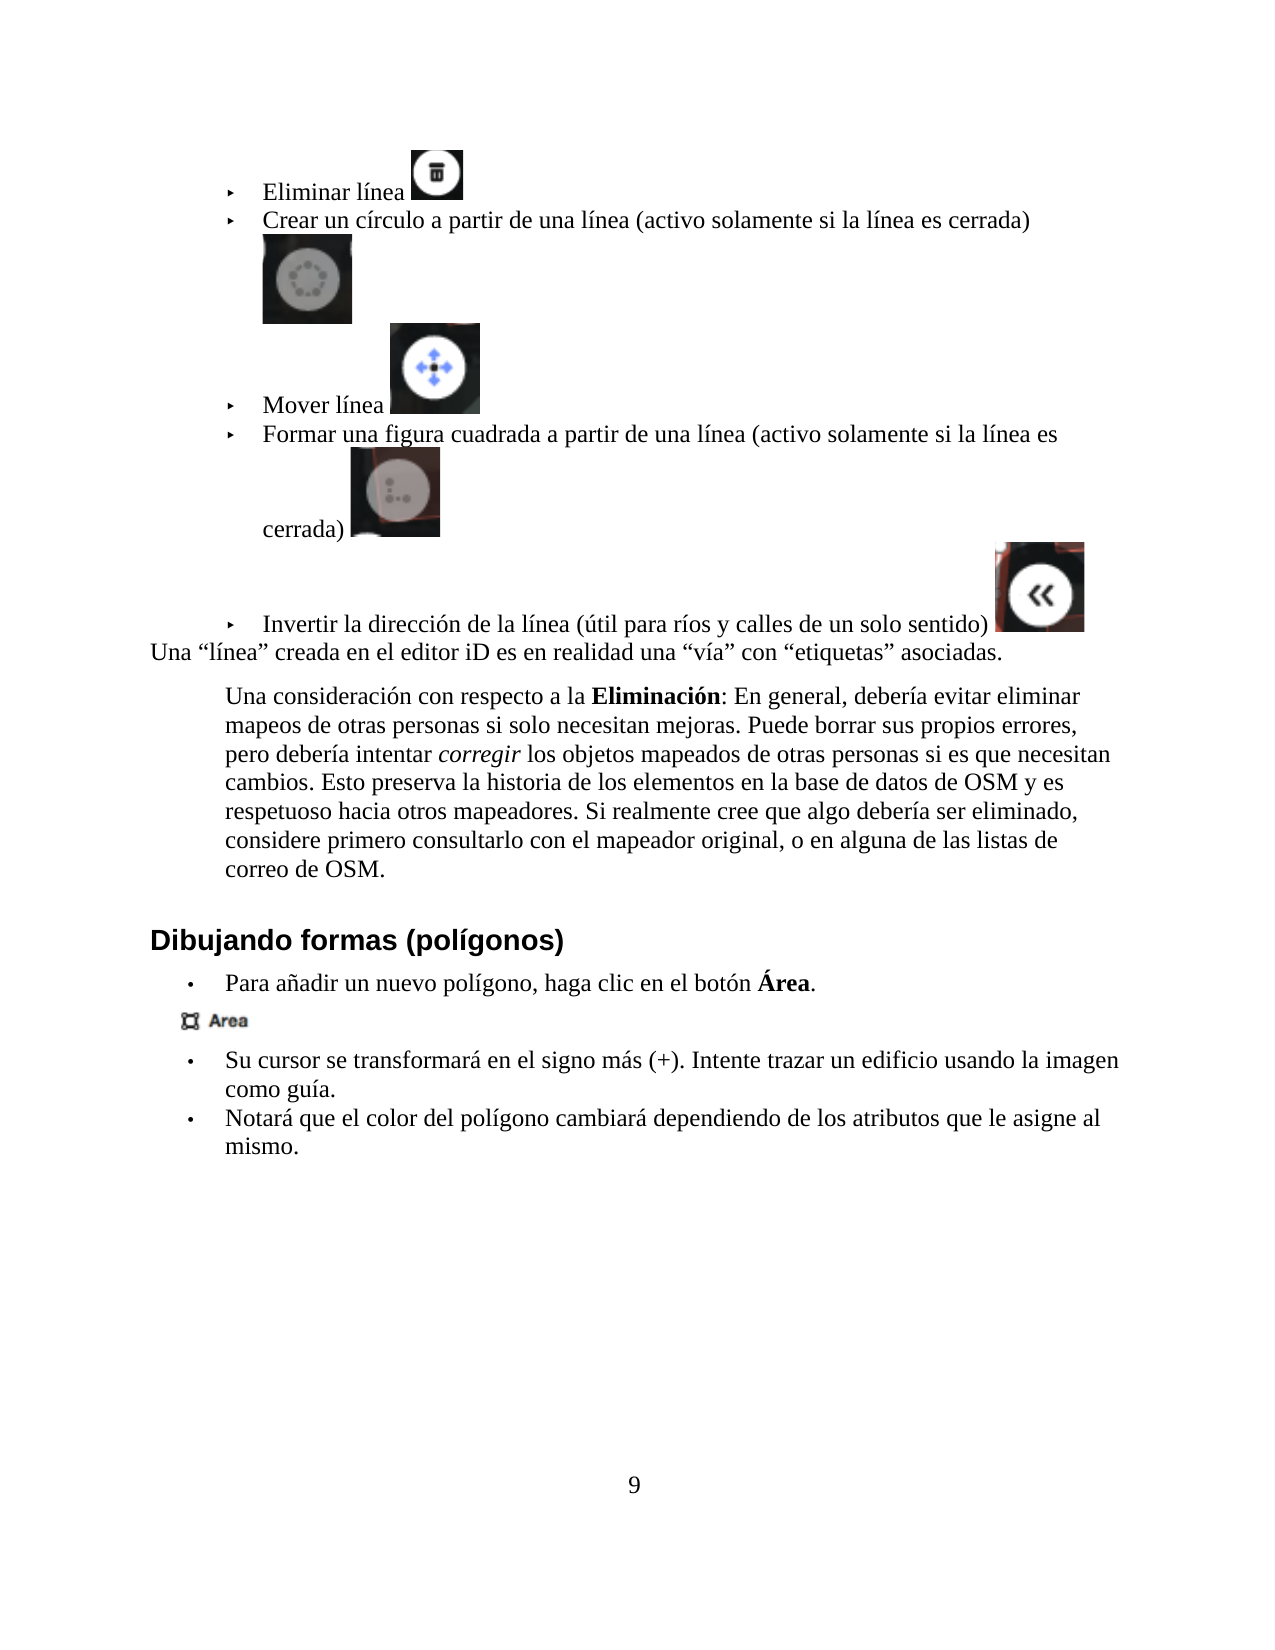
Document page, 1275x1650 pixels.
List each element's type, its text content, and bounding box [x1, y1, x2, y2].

text Una “línea” creada en el editor iD es en realidad una “vía” con “etiquetas” asociadas. [150, 637, 1125, 666]
text Una consideración con respecto a la Eliminación: En general, debería evitar eliminar mapeos de otras personas si solo necesitan mejoras. Puede borrar sus propios errores, pero debería intentar corregir los objetos mapeados de otras personas si es que necesitan cambios. Esto preserva la historia de los elementos en la base de datos de OSM y es respetuoso hacia otros mapeadores. Si realmente cree que algo debería ser eliminado, considere primero consultarlo con el mapeador original, o en alguna de las listas de correo de OSM. [225, 681, 1125, 882]
picture [390, 323, 480, 414]
list Para añadir un nuevo polígono, haga clic en el botón Área. [187, 968, 1125, 997]
picture [411, 150, 464, 200]
list Notará que el color del polígono cambiará dependiendo de los atributos que le asigne al mismo. [187, 1103, 1125, 1160]
list Invertir la dirección de la línea (útil para ríos y calles de un solo sentido) [225, 542, 1125, 637]
picture [150, 997, 275, 1046]
picture [350, 447, 441, 537]
list Su cursor se transformará en el signo más (+). Intente trazar un edificio usando la imagen como guía. [187, 1045, 1125, 1103]
list Eliminar línea [225, 150, 1125, 205]
picture [262, 234, 353, 324]
picture [995, 542, 1085, 632]
list Crear un círculo a partir de una línea (activo solamente si la línea es cerrada) [225, 205, 1125, 324]
list Formar una figura cuadrada a partir de una línea (activo solamente si la línea es cerrada) [225, 419, 1125, 542]
subtitle Dibujando formas (polígonos) [150, 922, 1125, 956]
list Mover línea [225, 324, 1125, 419]
